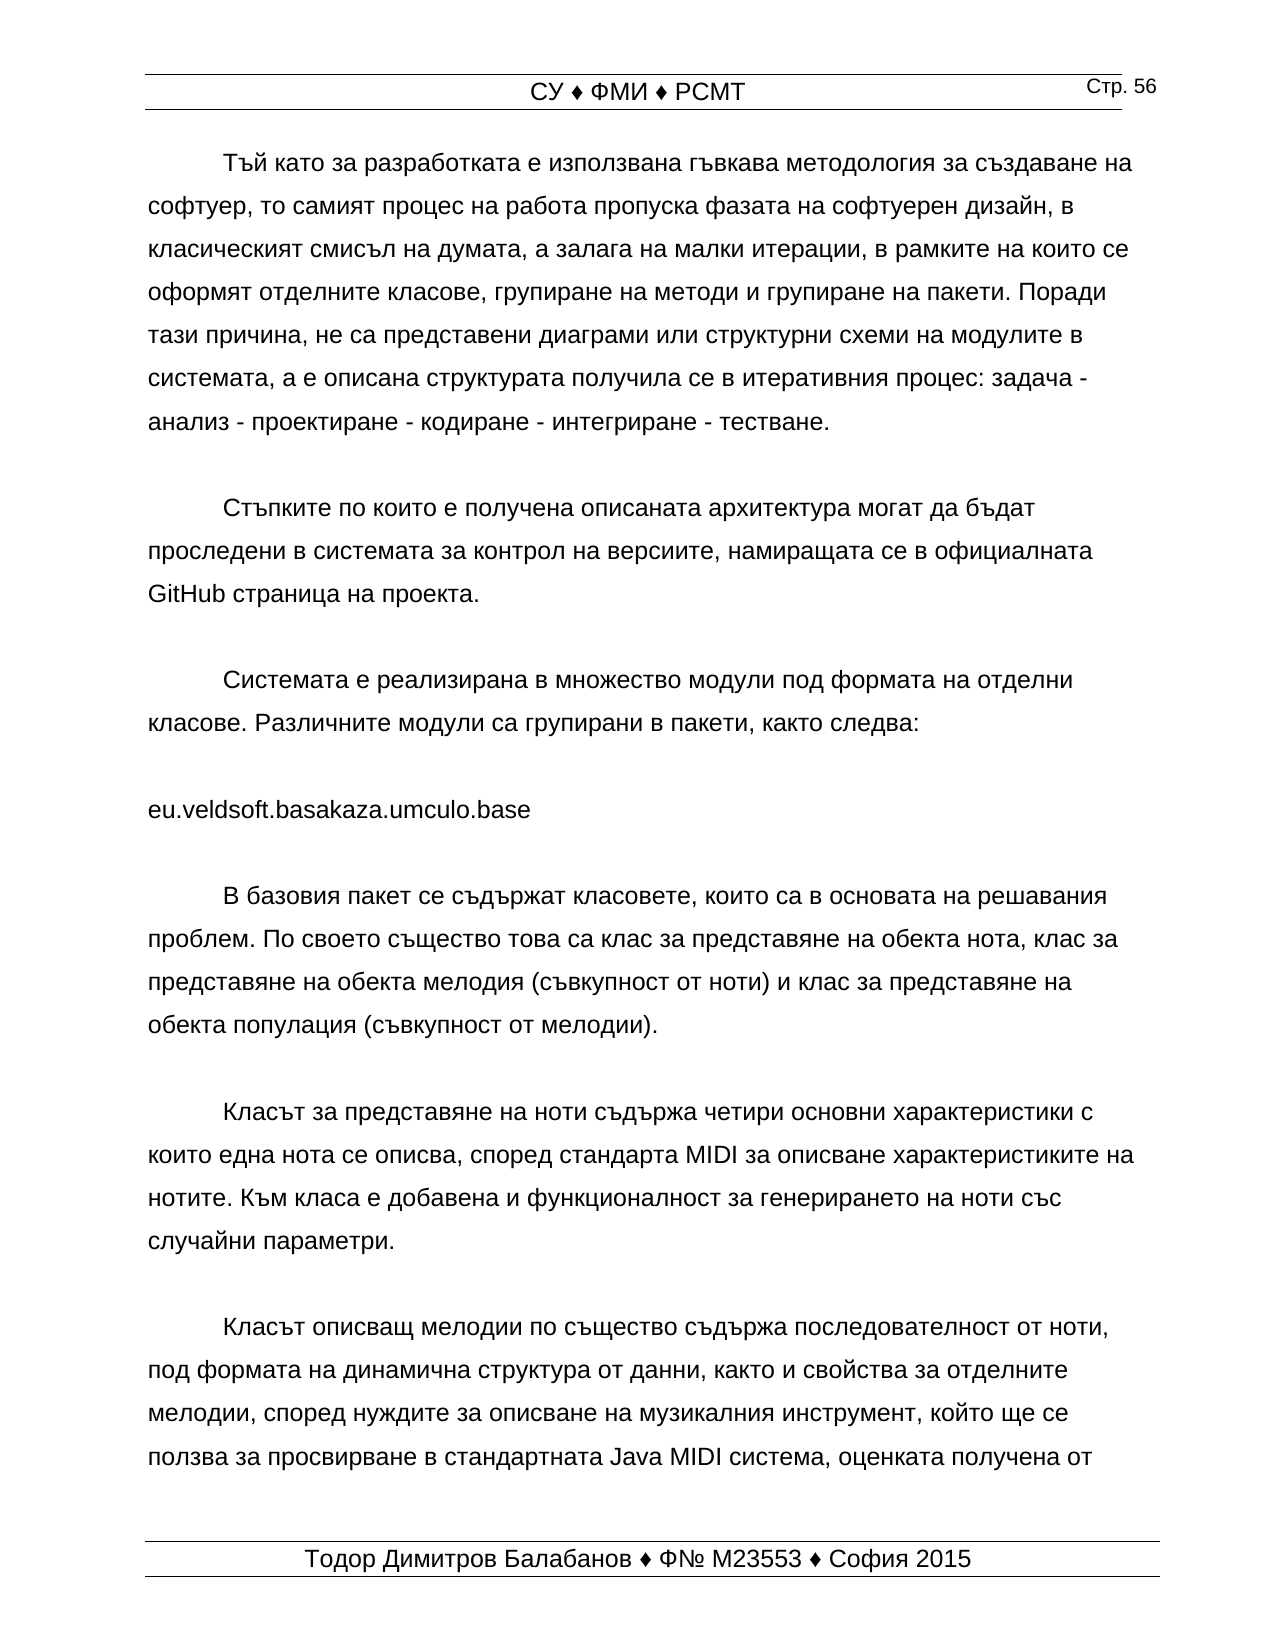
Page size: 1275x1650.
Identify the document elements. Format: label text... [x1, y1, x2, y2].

text Стъпките по които е получена описаната архитектура могат да бъдат проследени в системата за контрол на версиите, намиращата се в официалната GitHub страница на проекта. [148, 493, 1157, 608]
text Системата е реализирана в множество модули под формата на отделни класове. Различните модули са групирани в пакети, както следва: [148, 665, 1157, 737]
text В базовия пакет се съдържат класовете, които са в основата на решавания проблем. По своето същество това са клас за представяне на обекта нота, клас за представяне на обекта мелодия (съвкупност от ноти) и клас за представяне на обекта популация (съвкупност от мелодии). [148, 881, 1157, 1039]
text Класът описващ мелодии по същество съдържа последователност от ноти, под формата на динамична структура от данни, както и свойства за отделните мелодии, според нуждите за описване на музикалния инструмент, който ще се ползва за просвирване в стандартната Java MIDI система, оценката получена от [148, 1312, 1157, 1470]
text Тъй като за разработката е използвана гъвкава методология за създаване на софтуер, то самият процес на работа пропуска фазата на софтуерен дизайн, в класическият смисъл на думата, а залага на малки итерации, в рамките на които се оформят отделните класове, групиране на методи и групиране на пакети. Поради тази причина, не са представени диаграми или структурни схеми на модулите в системата, а е описана структурата получила се в итеративния процес: задача - анализ - проектиране - кодиране - интегриране - тестване. [148, 148, 1157, 435]
text Класът за представяне на ноти съдържа четири основни характеристики с които една нота се описва, според стандарта MIDI за описване характеристиките на нотите. Към класа е добавена и функционалност за генерирането на ноти със случайни параметри. [148, 1096, 1157, 1254]
text eu.veldsoft.basakaza.umculo.base [148, 794, 1157, 823]
